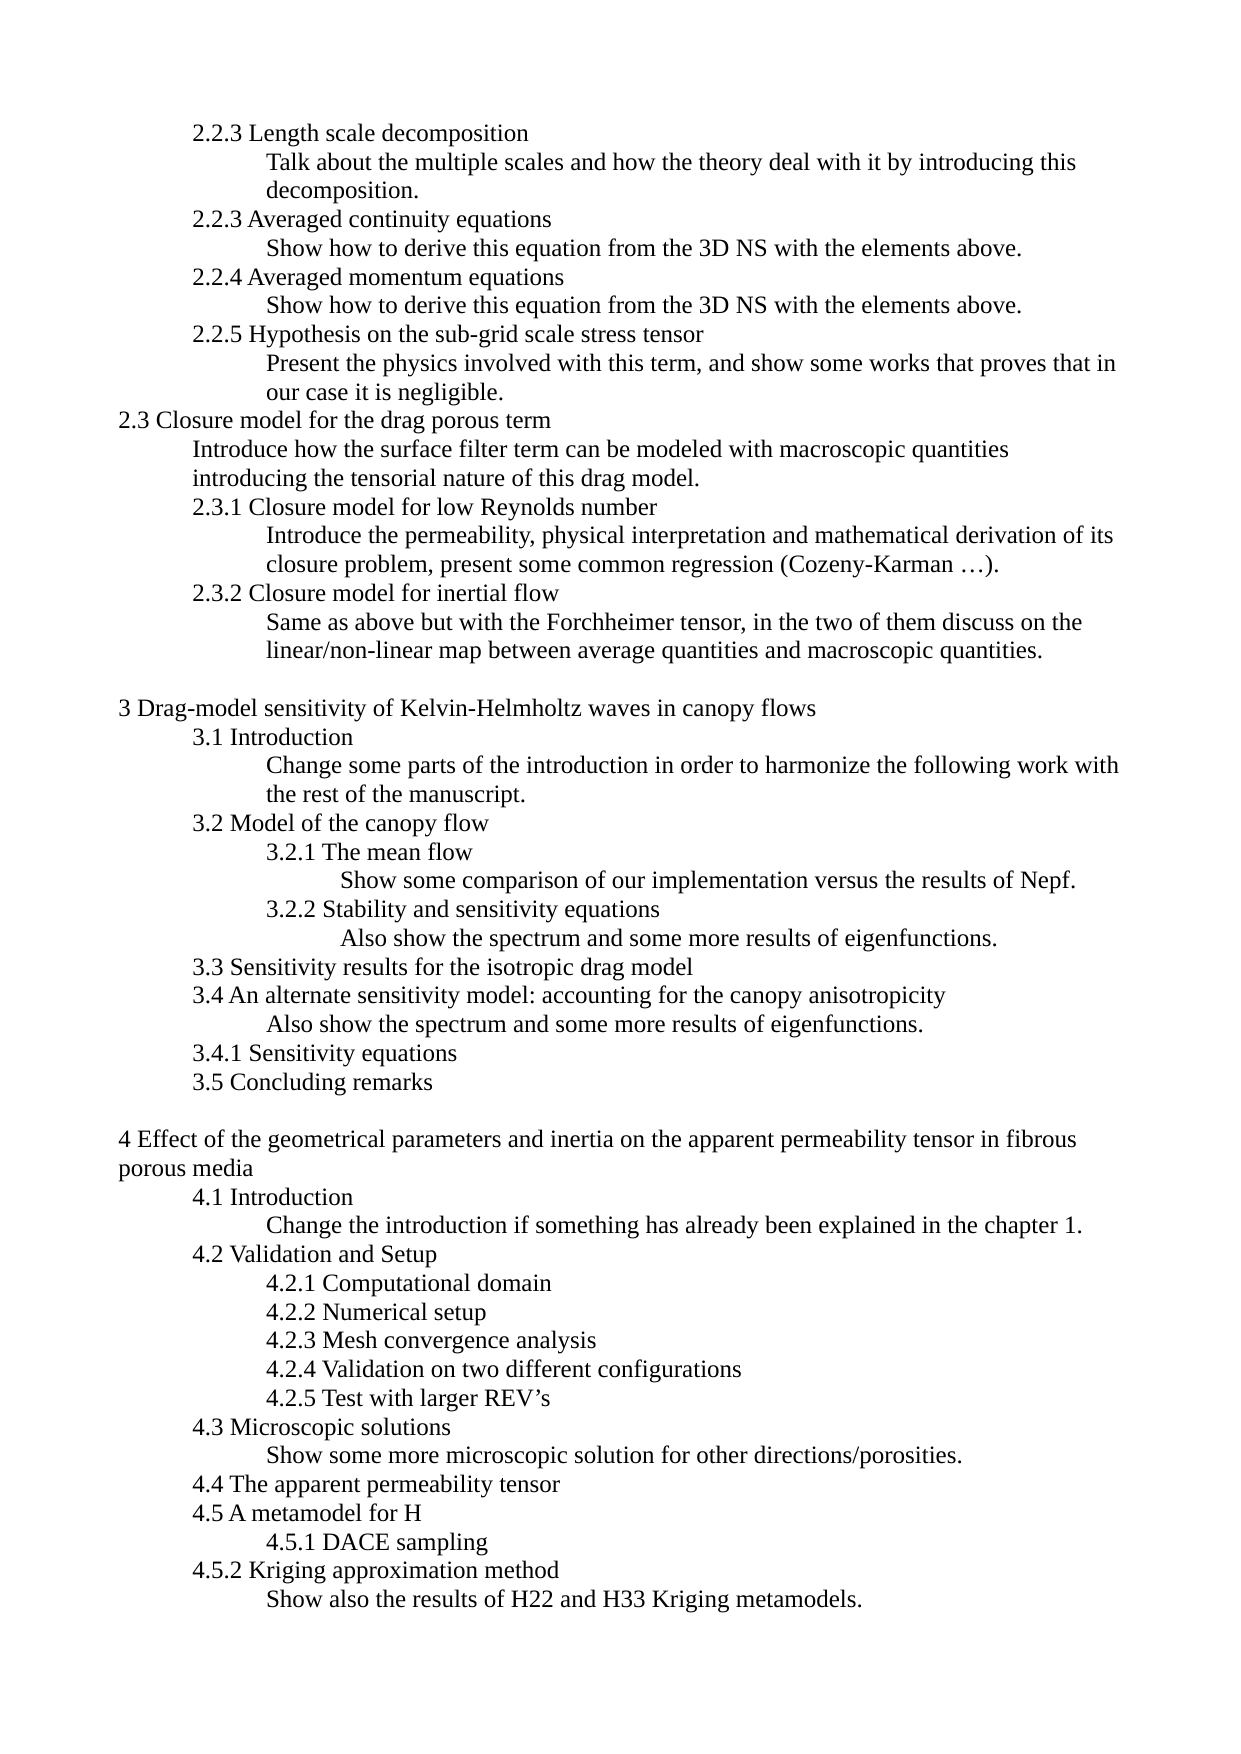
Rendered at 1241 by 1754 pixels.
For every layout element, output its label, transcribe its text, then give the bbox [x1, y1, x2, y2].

text 3.1 Introduction [118, 722, 1122, 751]
text Same as above but with the Forchheimer tensor, in the two of them discuss on the linear/non-linear map between average quantities and macroscopic quantities. [118, 607, 1122, 664]
text Show how to derive this equation from the 3D NS with the elements above. [118, 291, 1122, 319]
text 2.2.3 Averaged continuity equations [118, 204, 1122, 233]
text 3.2.2 Stability and sensitivity equations [118, 894, 1122, 923]
text 2.3.1 Closure model for low Reynolds number [118, 492, 1122, 521]
text 3 Drag-model sensitivity of Kelvin-Helmholtz waves in canopy flows [118, 693, 1122, 722]
text 4.4 The apparent permeability tensor [118, 1469, 1122, 1498]
text 3.5 Concluding remarks [118, 1067, 1122, 1096]
text Show some comparison of our implementation versus the results of Nepf. [118, 866, 1122, 894]
text Change the introduction if something has already been explained in the chapter 1. [118, 1211, 1122, 1239]
text Show some more microscopic solution for other directions/porosities. [118, 1441, 1122, 1469]
text 3.4.1 Sensitivity equations [118, 1038, 1122, 1067]
text 4 Effect of the geometrical parameters and inertia on the apparent permeability tensor in fibrous porous media [118, 1124, 1122, 1182]
text 4.2 Validation and Setup [118, 1239, 1122, 1268]
text Show how to derive this equation from the 3D NS with the elements above. [118, 233, 1122, 262]
text Show also the results of H22 and H33 Kriging metamodels. [118, 1584, 1122, 1613]
text Introduce the permeability, physical interpretation and mathematical derivation of its closure problem, present some common regression (Cozeny-Karman …). [118, 521, 1122, 578]
text Change some parts of the introduction in order to harmonize the following work with the rest of the manuscript. [118, 751, 1122, 808]
text Also show the spectrum and some more results of eigenfunctions. [118, 923, 1122, 952]
text 4.1 Introduction [118, 1182, 1122, 1211]
text Present the physics involved with this term, and show some works that proves that in our case it is negligible. [118, 348, 1122, 406]
text 2.3 Closure model for the drag porous term [118, 406, 1122, 434]
text 3.2.1 The mean flow [118, 837, 1122, 866]
text 2.2.3 Length scale decomposition [118, 118, 1122, 147]
text 3.4 An alternate sensitivity model: accounting for the canopy anisotropicity [118, 981, 1122, 1009]
text 4.5.2 Kriging approximation method [118, 1556, 1122, 1584]
text 3.3 Sensitivity results for the isotropic drag model [118, 952, 1122, 981]
text 3.2 Model of the canopy flow [118, 808, 1122, 837]
text 4.2.1 Computational domain [118, 1268, 1122, 1297]
text Also show the spectrum and some more results of eigenfunctions. [118, 1009, 1122, 1038]
text Introduce how the surface filter term can be modeled with macroscopic quantities introducing the tensorial nature of this drag model. [118, 434, 1122, 492]
text 4.2.2 Numerical setup [118, 1297, 1122, 1326]
text 4.5 A metamodel for H [118, 1498, 1122, 1527]
text 4.5.1 DACE sampling [118, 1527, 1122, 1556]
text 4.2.3 Mesh convergence analysis [118, 1326, 1122, 1354]
text Talk about the multiple scales and how the theory deal with it by introducing this decomposition. [118, 147, 1122, 204]
text 2.2.5 Hypothesis on the sub-grid scale stress tensor [118, 319, 1122, 348]
text 2.2.4 Averaged momentum equations [118, 262, 1122, 291]
text 4.2.4 Validation on two different configurations [118, 1354, 1122, 1383]
text 4.3 Microscopic solutions [118, 1412, 1122, 1441]
text 2.3.2 Closure model for inertial flow [118, 578, 1122, 607]
text 4.2.5 Test with larger REV’s [118, 1383, 1122, 1412]
